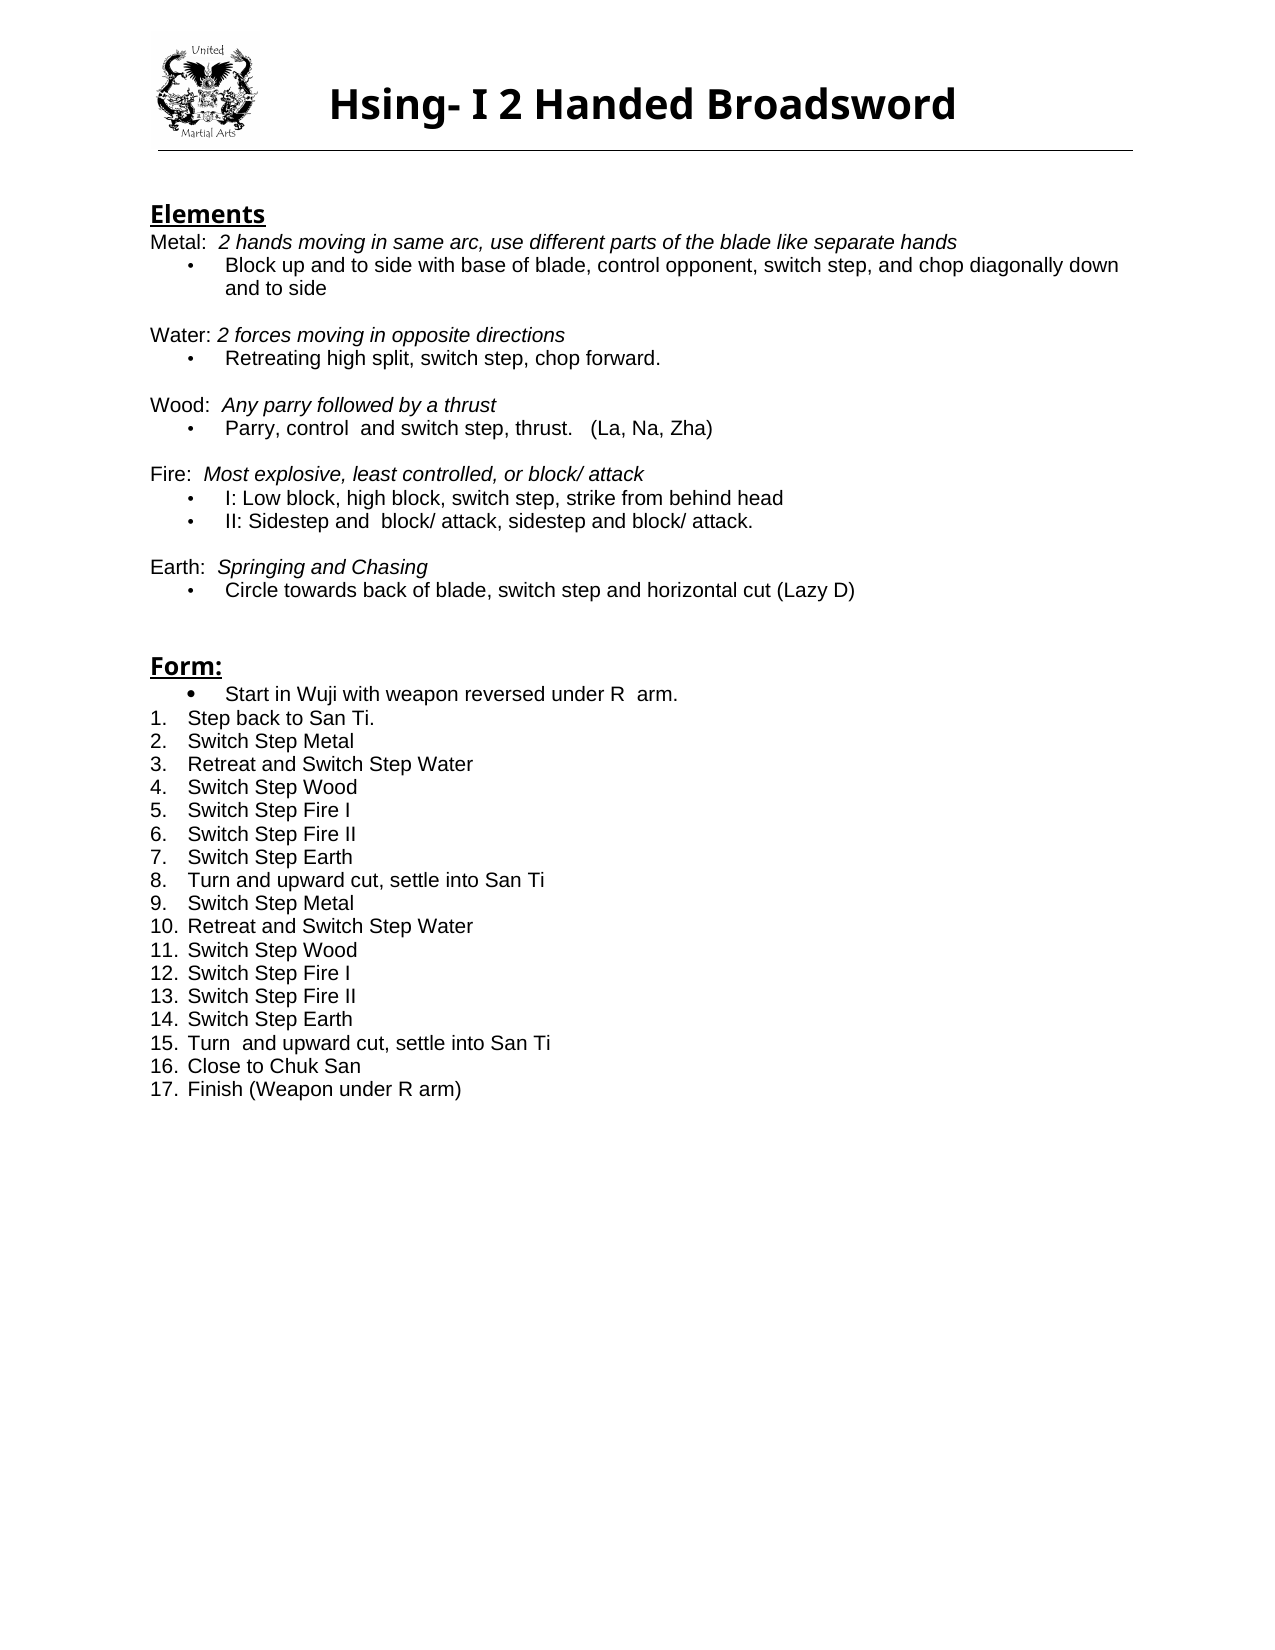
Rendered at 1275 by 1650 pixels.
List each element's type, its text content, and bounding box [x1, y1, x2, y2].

list Retreating high split, switch step, chop forward. [187, 347, 1125, 370]
list Switch Step Metal [150, 729, 1125, 752]
text Fire: Most explosive, least controlled, or block/ attack [150, 463, 1125, 486]
list Turn and upward cut, settle into San Ti [150, 869, 1125, 892]
list Close to Chuk San [150, 1054, 1125, 1078]
list Switch Step Fire I [150, 962, 1125, 985]
list Finish (Weapon under R arm) [150, 1078, 1125, 1101]
list Switch Step Fire II [150, 822, 1125, 845]
text Earth: Springing and Chasing [150, 556, 1125, 579]
list I: Low block, high block, switch step, strike from behind head [187, 486, 1125, 509]
list Circle towards back of blade, switch step and horizontal cut (Lazy D) [187, 579, 1125, 602]
list II: Sidestep and block/ attack, sidestep and block/ attack. [187, 509, 1125, 532]
list Switch Step Metal [150, 892, 1125, 915]
list Start in Wuji with weapon reversed under R arm. [187, 683, 1125, 706]
list Block up and to side with base of blade, control opponent, switch step, and chop diagonally down and to side [187, 254, 1125, 300]
list Turn and upward cut, settle into San Ti [150, 1031, 1125, 1054]
text Elements [150, 196, 1125, 231]
list Switch Step Fire I [150, 799, 1125, 822]
list Switch Step Wood [150, 776, 1125, 799]
list Switch Step Earth [150, 1008, 1125, 1031]
list Switch Step Wood [150, 938, 1125, 962]
text Form: [150, 649, 1125, 683]
list Switch Step Earth [150, 845, 1125, 869]
list Parry, control and switch step, thrust. (La, Na, Zha) [187, 416, 1125, 439]
list Retreat and Switch Step Water [150, 915, 1125, 938]
picture [151, 31, 260, 149]
list Retreat and Switch Step Water [150, 752, 1125, 776]
text Water: 2 forces moving in opposite directions [150, 323, 1125, 347]
list Switch Step Fire II [150, 985, 1125, 1008]
text Metal: 2 hands moving in same arc, use different parts of the blade like separate hands [150, 231, 1125, 254]
list Step back to San Ti. [150, 706, 1125, 729]
text Wood: Any parry followed by a thrust [150, 393, 1125, 416]
